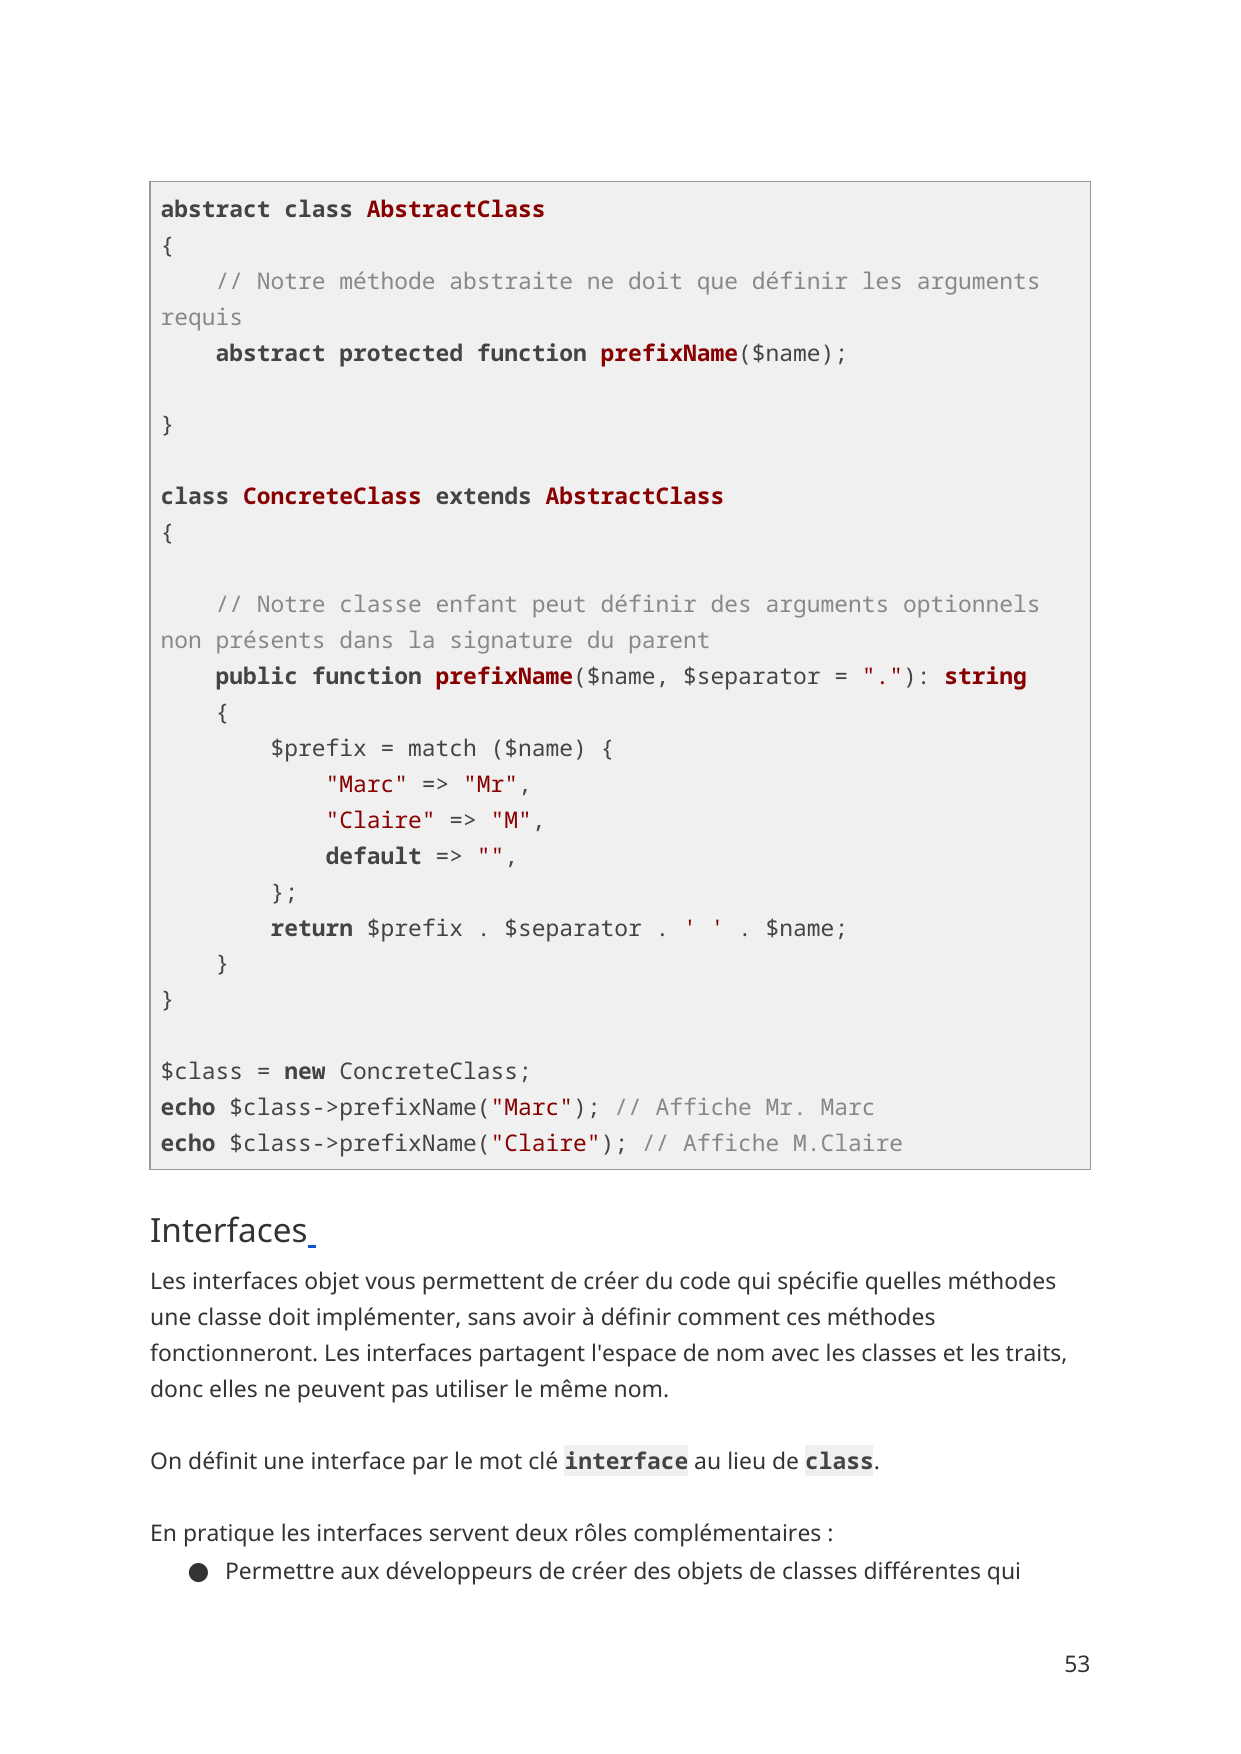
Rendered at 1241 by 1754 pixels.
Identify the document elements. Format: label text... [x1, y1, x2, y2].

subtitle Interfaces [150, 1207, 1090, 1253]
text Les interfaces objet vous permettent de créer du code qui spécifie quelles méthodes une classe doit implémenter, sans avoir à définir comment ces méthodes fonctionneront. Les interfaces partagent l'espace de nom avec les classes et les traits, donc elles ne peuvent pas utiliser le même nom. [150, 1265, 1090, 1404]
text On définit une interface par le mot clé interface au lieu de class. [150, 1445, 1090, 1476]
text En pratique les interfaces servent deux rôles complémentaires : [150, 1517, 1090, 1548]
list Permettre aux développeurs de créer des objets de classes différentes qui [187, 1553, 1090, 1587]
table_header abstract class AbstractClass { // Notre méthode abstraite ne doit que définir les arguments requis abstract protected function prefixName($name); } class ConcreteClass extends AbstractClass { // Notre classe enfant peut définir des arguments optionnels non présents dans la signature du parent public function prefixName($name, $separator = "."): string { $prefix = match ($name) { "Marc" => "Mr", "Claire" => "M", default => "", }; return $prefix . $separator . ' ' . $name; } } $class = new ConcreteClass; echo $class->prefixName("Marc"); // Affiche Mr. Marc echo $class->prefixName("Claire"); // Affiche M.Claire [151, 182, 1090, 1169]
